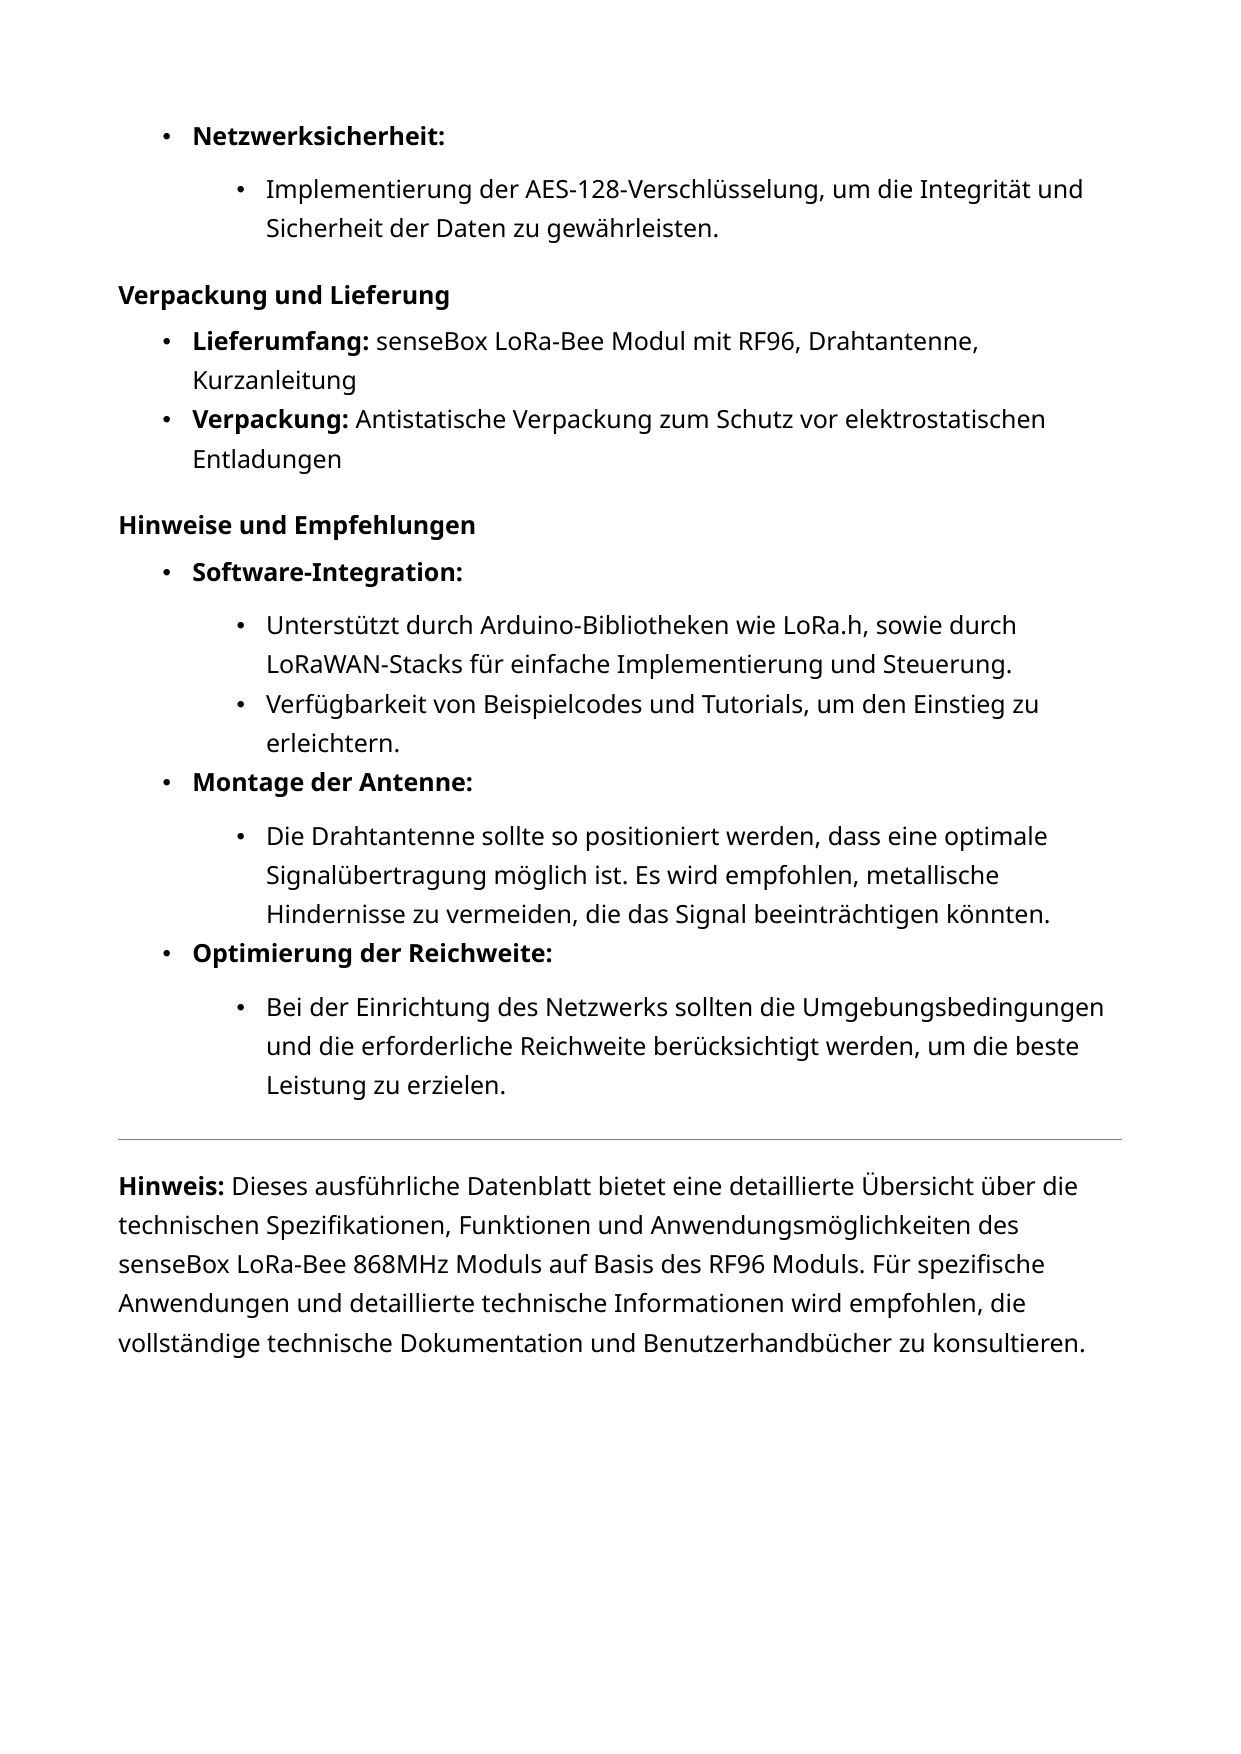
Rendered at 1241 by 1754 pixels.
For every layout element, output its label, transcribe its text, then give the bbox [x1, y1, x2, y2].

list Verfügbarkeit von Beispielcodes und Tutorials, um den Einstieg zu erleichtern. [236, 686, 1122, 759]
list Verpackung: Antistatische Verpackung zum Schutz vor elektrostatischen Entladungen [162, 402, 1122, 475]
subtitle Hinweise und Empfehlungen [118, 508, 1122, 542]
list Unterstützt durch Arduino-Bibliotheken wie LoRa.h, sowie durch LoRaWAN-Stacks für einfache Implementierung und Steuerung. [236, 608, 1122, 681]
list Bei der Einrichtung des Netzwerks sollten die Umgebungsbedingungen und die erforderliche Reichweite berücksichtigt werden, um die beste Leistung zu erzielen. [236, 989, 1122, 1102]
text Hinweis: Dieses ausführliche Datenblatt bietet eine detaillierte Übersicht über die technischen Spezifikationen, Funktionen und Anwendungsmöglichkeiten des senseBox LoRa-Bee 868MHz Moduls auf Basis des RF96 Moduls. Für spezifische Anwendungen und detaillierte technische Informationen wird empfohlen, die vollständige technische Dokumentation und Benutzerhandbücher zu konsultieren. [118, 1169, 1122, 1359]
list Montage der Antenne: [162, 764, 1122, 799]
list Implementierung der AES-128-Verschlüsselung, um die Integrität und Sicherheit der Daten zu gewährleisten. [236, 172, 1122, 245]
list Software-Integration: [162, 554, 1122, 588]
subtitle Verpackung und Lieferung [118, 277, 1122, 311]
list Netzwerksicherheit: [162, 118, 1122, 152]
list Lieferumfang: senseBox LoRa-Bee Modul mit RF96, Drahtantenne, Kurzanleitung [162, 324, 1122, 397]
list Die Drahtantenne sollte so positioniert werden, dass eine optimale Signalübertragung möglich ist. Es wird empfohlen, metallische Hindernisse zu vermeiden, die das Signal beeinträchtigen könnten. [236, 818, 1122, 931]
list Optimierung der Reichweite: [162, 936, 1122, 970]
